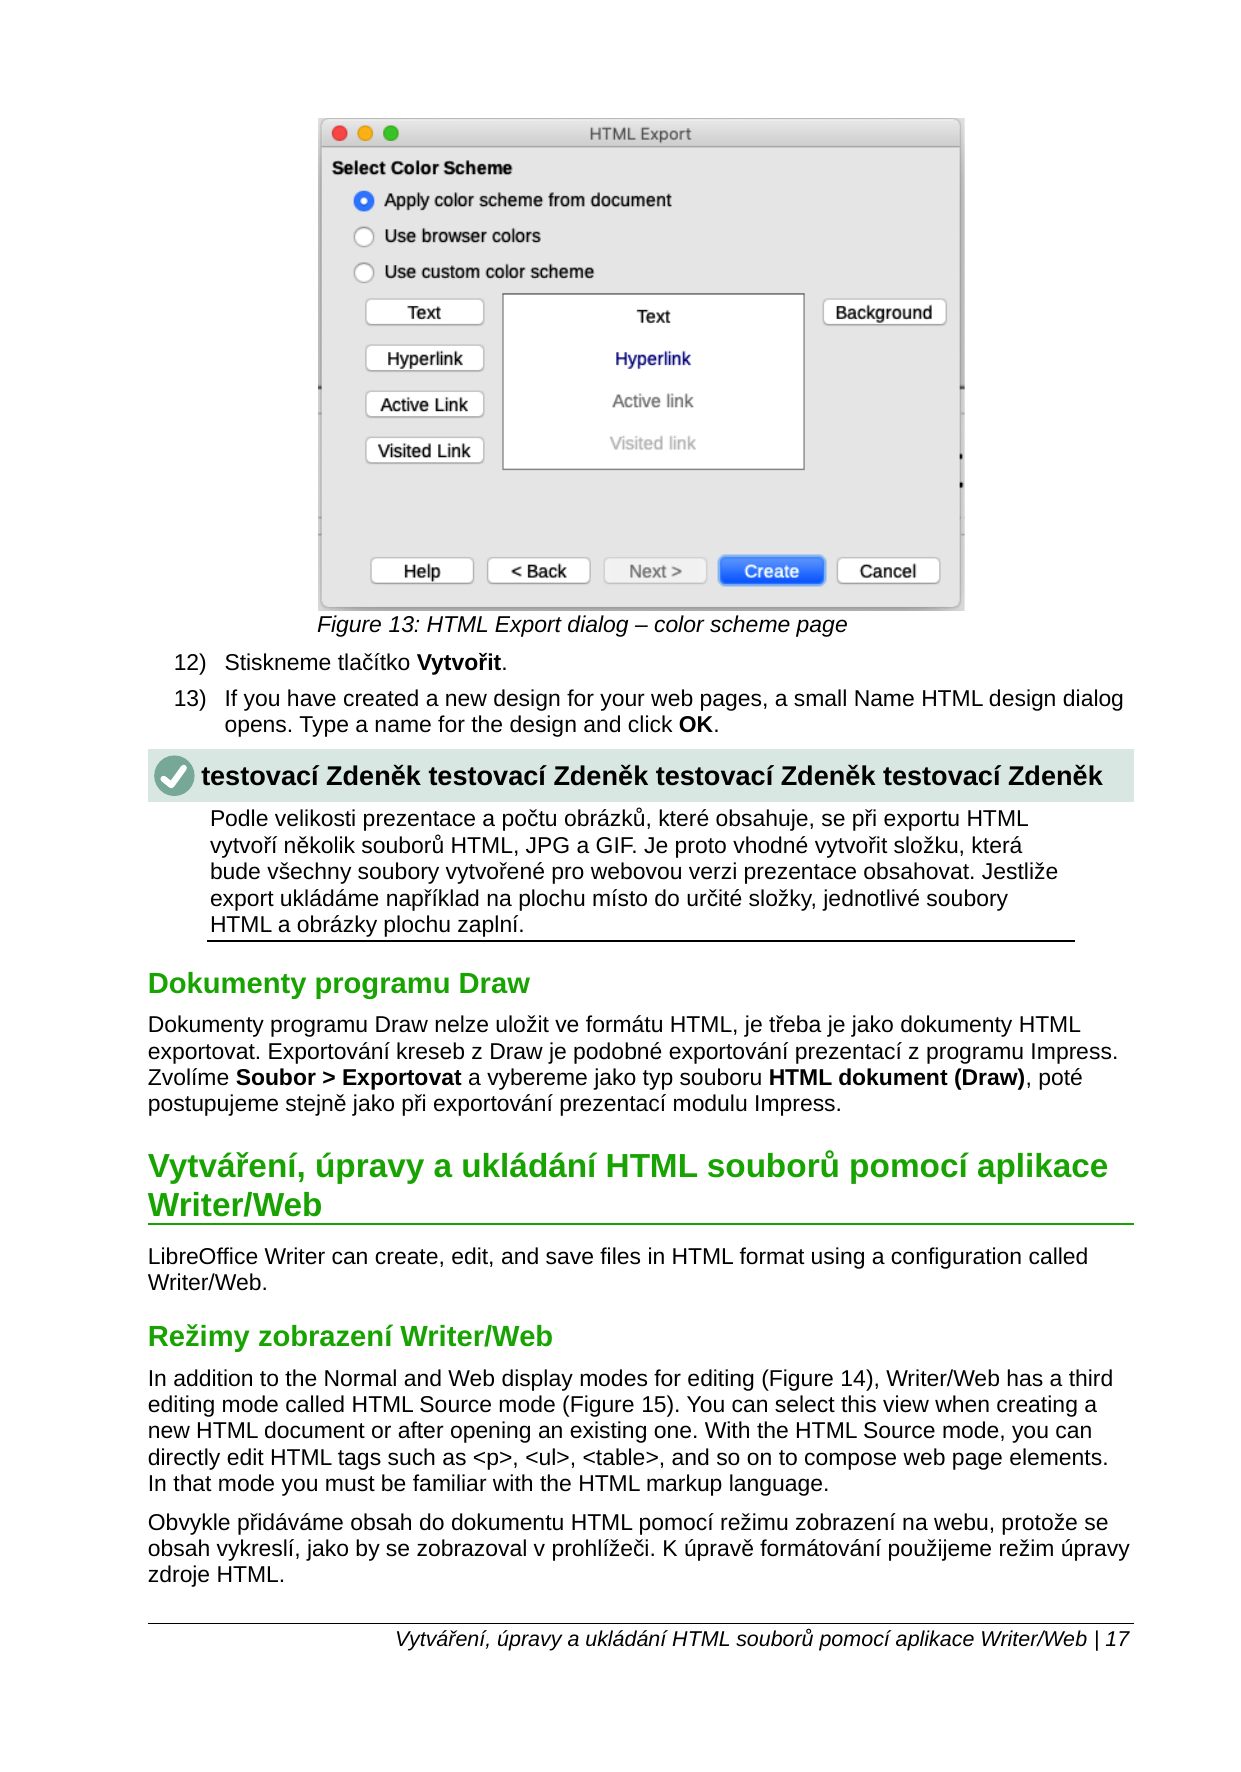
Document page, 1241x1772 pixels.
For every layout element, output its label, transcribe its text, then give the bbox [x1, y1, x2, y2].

subtitle Režimy zobrazení Writer/Web [148, 1319, 1134, 1353]
picture [318, 118, 965, 611]
subtitle Vytváření, úpravy a ukládání HTML souborů pomocí aplikace Writer/Web [148, 1146, 1134, 1223]
text Podle velikosti prezentace a počtu obrázků, které obsahuje, se při exportu HTML vytvoří několik souborů HTML, JPG a GIF. Je proto vhodné vytvořit složku, která bude všechny soubory vytvořené pro webovou verzi prezentace obsahovat. Jestliže export ukládáme například na plochu místo do určité složky, jednotlivé soubory HTML a obrázky plochu zaplní. [207, 802, 1075, 940]
list Stiskneme tlačítko Vytvořit. [207, 649, 1134, 676]
list If you have created a new design for your web pages, a small Name HTML design dialog opens. Type a name for the design and click OK. [207, 684, 1134, 737]
subtitle testovací Zdeněk testovací Zdeněk testovací Zdeněk testovací Zdeněk [148, 749, 1134, 802]
text Obvykle přidáváme obsah do dokumentu HTML pomocí režimu zobrazení na webu, protože se obsah vykreslí, jako by se zobrazoval v prohlížeči. K úpravě formátování použijeme režim úpravy zdroje HTML. [148, 1509, 1134, 1588]
text LibreOffice Writer can create, edit, and save files in HTML format using a configuration called Writer/Web. [148, 1243, 1134, 1296]
subtitle Dokumenty programu Draw [148, 966, 1134, 999]
text Dokumenty programu Draw nelze uložit ve formátu HTML, je třeba je jako dokumenty HTML exportovat. Exportování kreseb z Draw je podobné exportování prezentací z programu Impress. Zvolíme Soubor > Exportovat a vybereme jako typ souboru HTML dokument (Draw), poté postupujeme stejně jako při exportování prezentací modulu Impress. [148, 1011, 1134, 1117]
text Figure 13: HTML Export dialog – color scheme page [317, 118, 965, 637]
text In addition to the Normal and Web display modes for editing (Figure 14), Writer/Web has a third editing mode called HTML Source mode (Figure 15). You can select this view when creating a new HTML document or after opening an existing one. With the HTML Source mode, you can directly edit HTML tags such as <p>, <ul>, <table>, and so on to compose web page elements. In that mode you must be familiar with the HTML markup language. [148, 1364, 1134, 1496]
